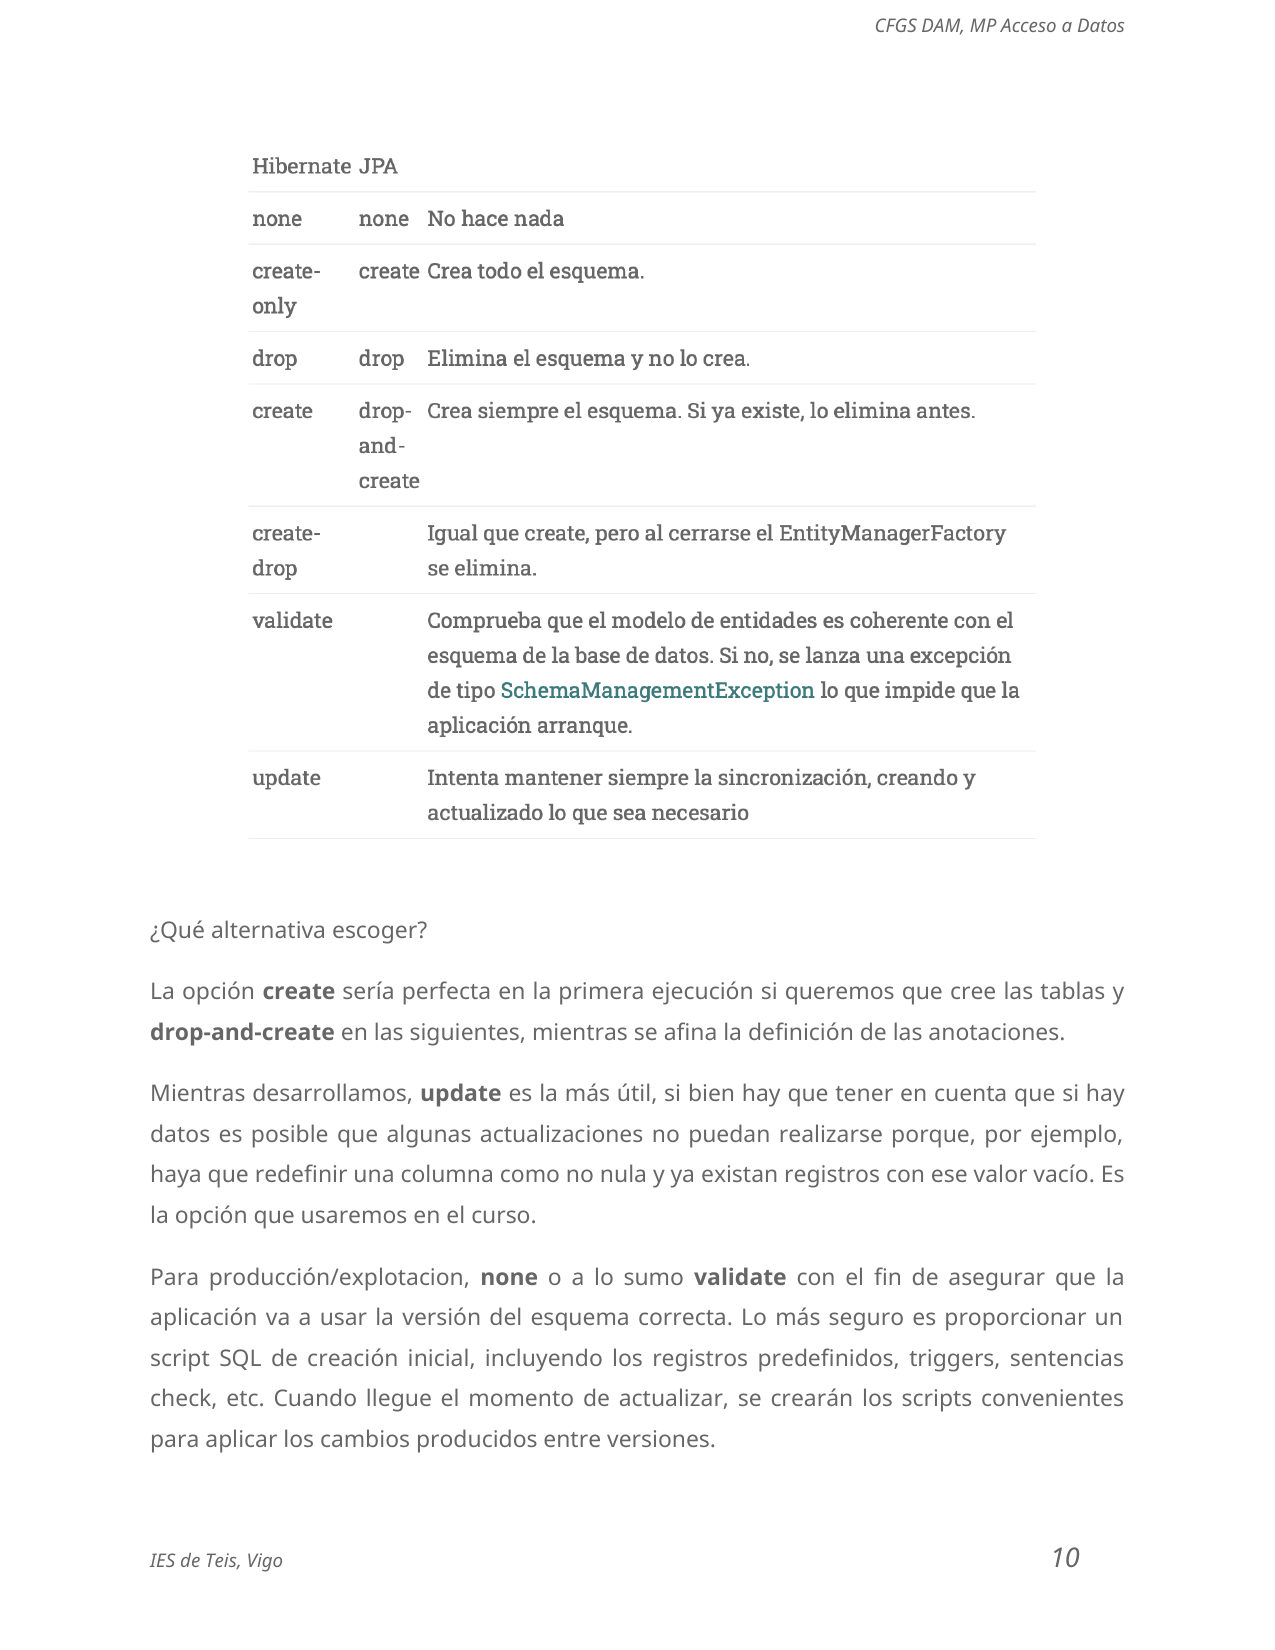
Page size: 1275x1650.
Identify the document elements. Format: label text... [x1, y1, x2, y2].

text ¿Qué alternativa escoger? [150, 873, 1125, 945]
picture [237, 150, 1038, 843]
text Mientras desarrollamos, update es la más útil, si bien hay que tener en cuenta que si hay datos es posible que algunas actualizaciones no puedan realizarse porque, por ejemplo, haya que redefinir una columna como no nula y ya existan registros con ese valor vacío. Es la opción que usaremos en el curso. [150, 1077, 1125, 1230]
text Para producción/explotacion, none o a lo sumo validate con el fin de asegurar que la aplicación va a usar la versión del esquema correcta. Lo más seguro es proporcionar un script SQL de creación inicial, incluyendo los registros predefinidos, triggers, sentencias check, etc. Cuando llegue el momento de actualizar, se crearán los scripts convenientes para aplicar los cambios producidos entre versiones. [150, 1260, 1125, 1454]
text La opción create sería perfecta en la primera ejecución si queremos que cree las tablas y drop-and-create en las siguientes, mientras se afina la definición de las anotaciones. [150, 975, 1125, 1047]
